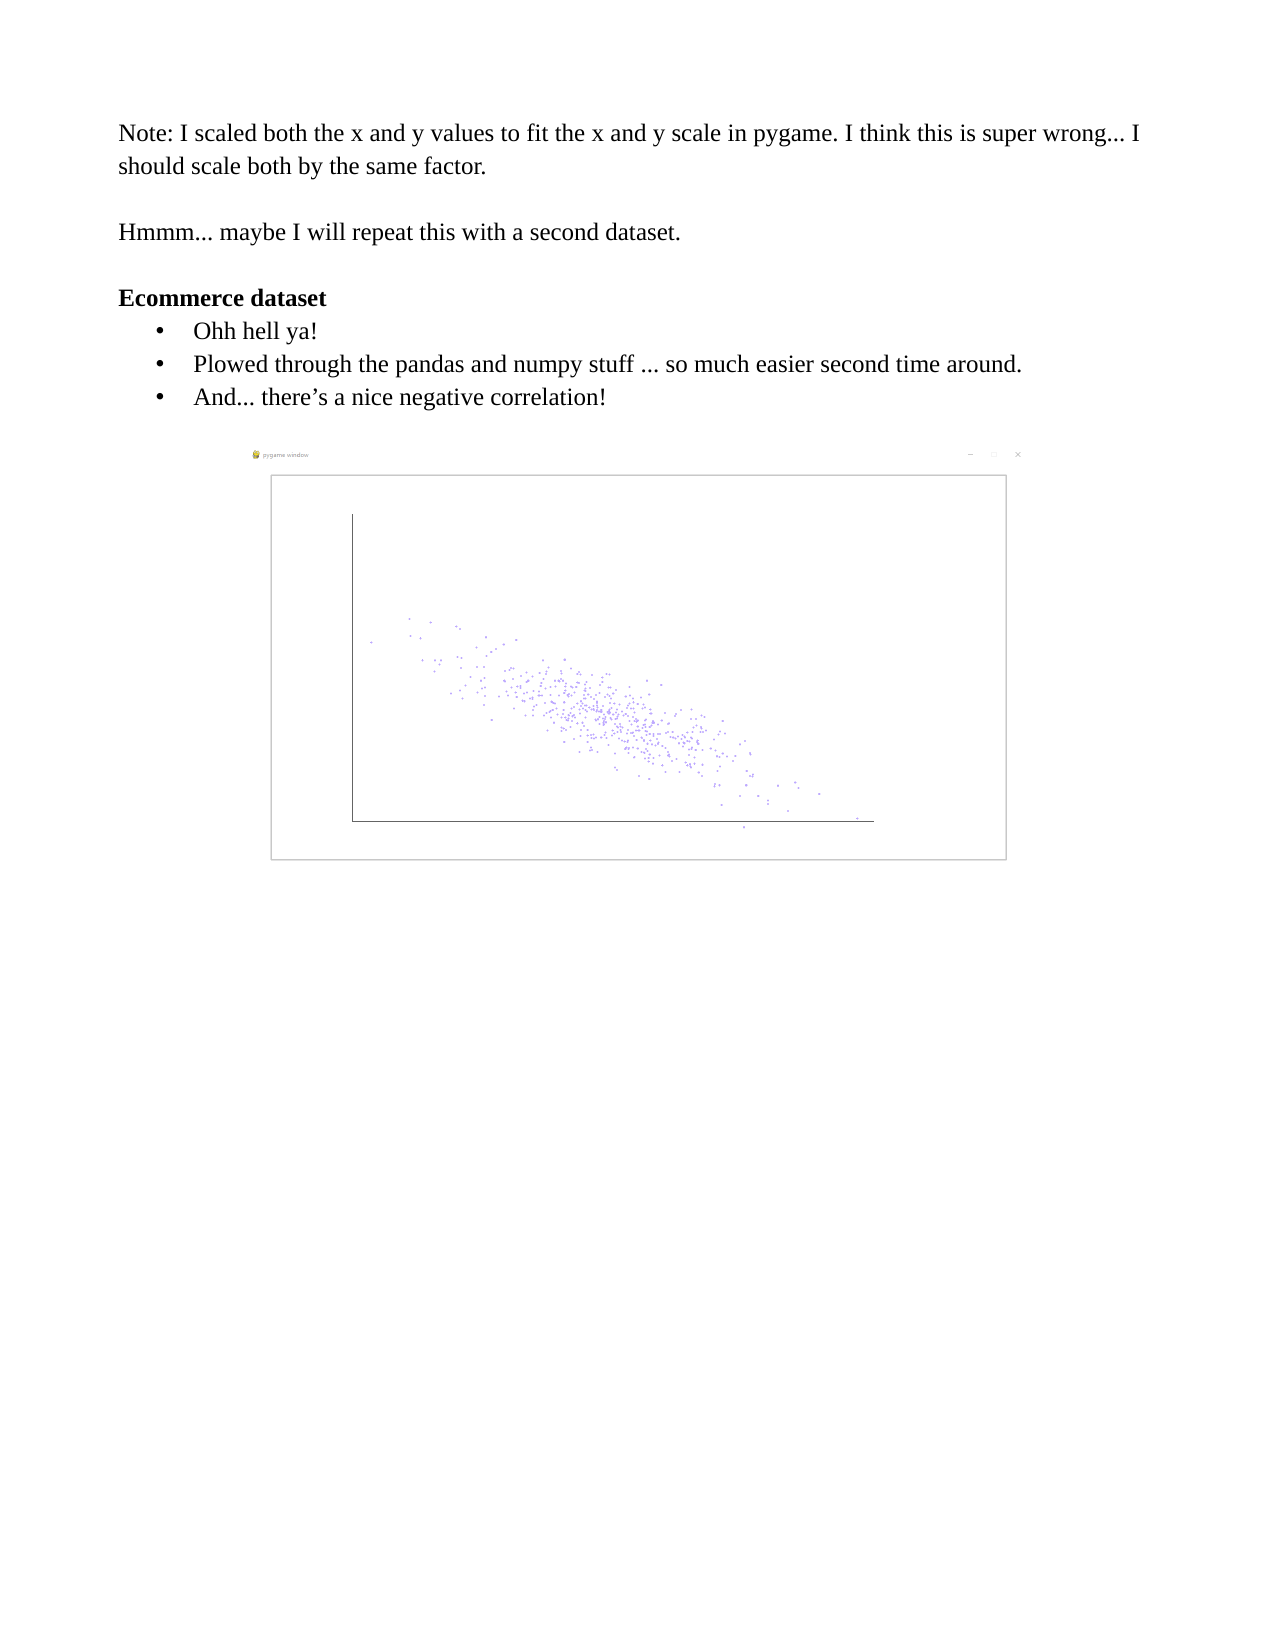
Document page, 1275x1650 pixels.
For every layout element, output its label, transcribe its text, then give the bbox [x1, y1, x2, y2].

text Ecommerce dataset [118, 283, 1157, 312]
list Ohh hell ya! [156, 316, 1157, 345]
text Hmmm... maybe I will repeat this with a second dataset. [118, 217, 1157, 246]
text Note: I scaled both the x and y values to fit the x and y scale in pygame. I think this is super wrong... I should scale both by the same factor. [118, 118, 1157, 180]
list And... there’s a nice negative correlation! [156, 382, 1157, 411]
picture [249, 448, 1026, 870]
list Plowed through the pandas and numpy stuff ... so much easier second time around. [156, 349, 1157, 378]
